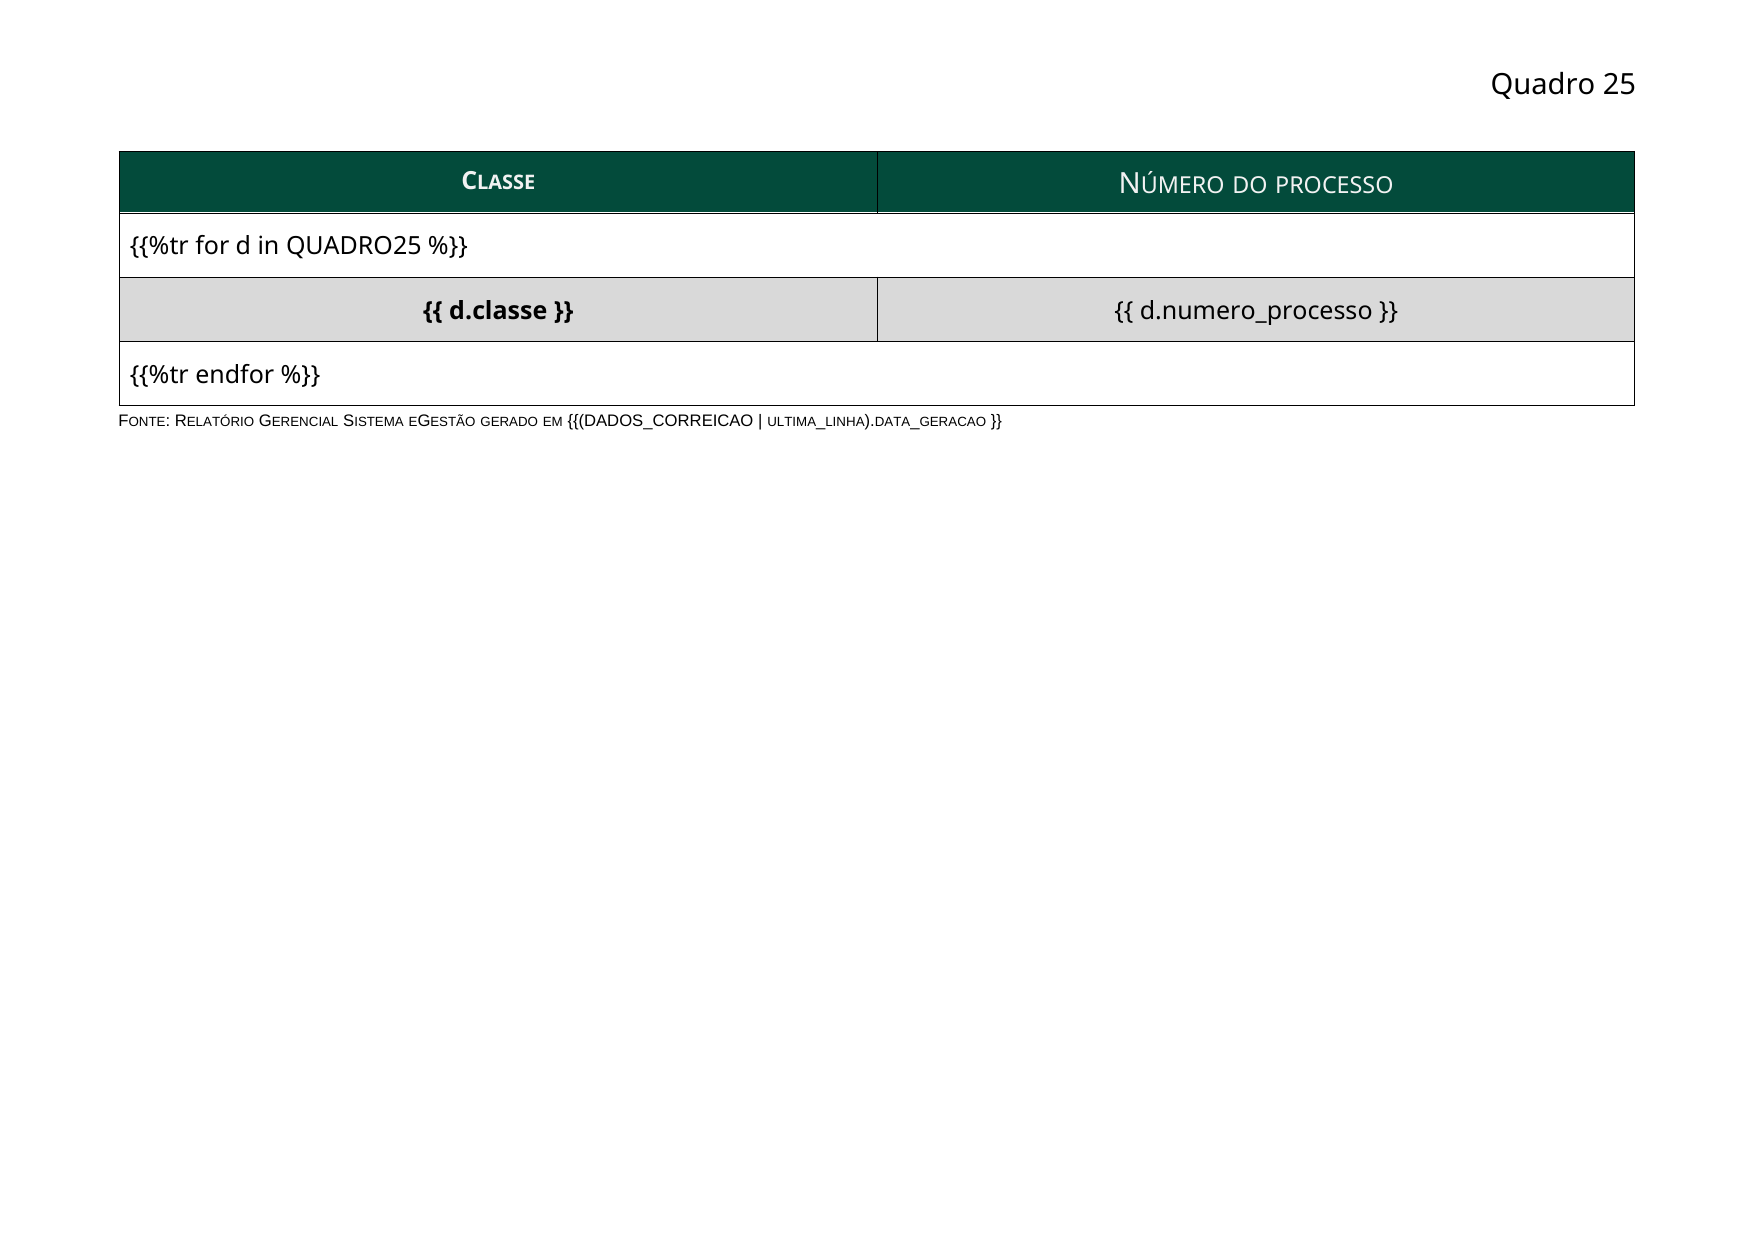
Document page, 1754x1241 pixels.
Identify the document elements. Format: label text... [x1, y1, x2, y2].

table_cell {{%tr endfor %}} [120, 342, 1634, 405]
table_header Número do processo [878, 152, 1634, 212]
text Fonte: Relatório Gerencial Sistema eGestão gerado em {{(DADOS_CORREICAO | ultima_linha).data_geracao }} [118, 410, 1636, 429]
table_header Classe [120, 152, 877, 212]
table_cell {{ d.classe }} [120, 278, 877, 341]
table_cell {{ d.numero_processo }} [878, 278, 1634, 341]
text Quadro 25 [118, 63, 1636, 103]
table_cell {{%tr for d in QUADRO25 %}} [120, 214, 1634, 277]
